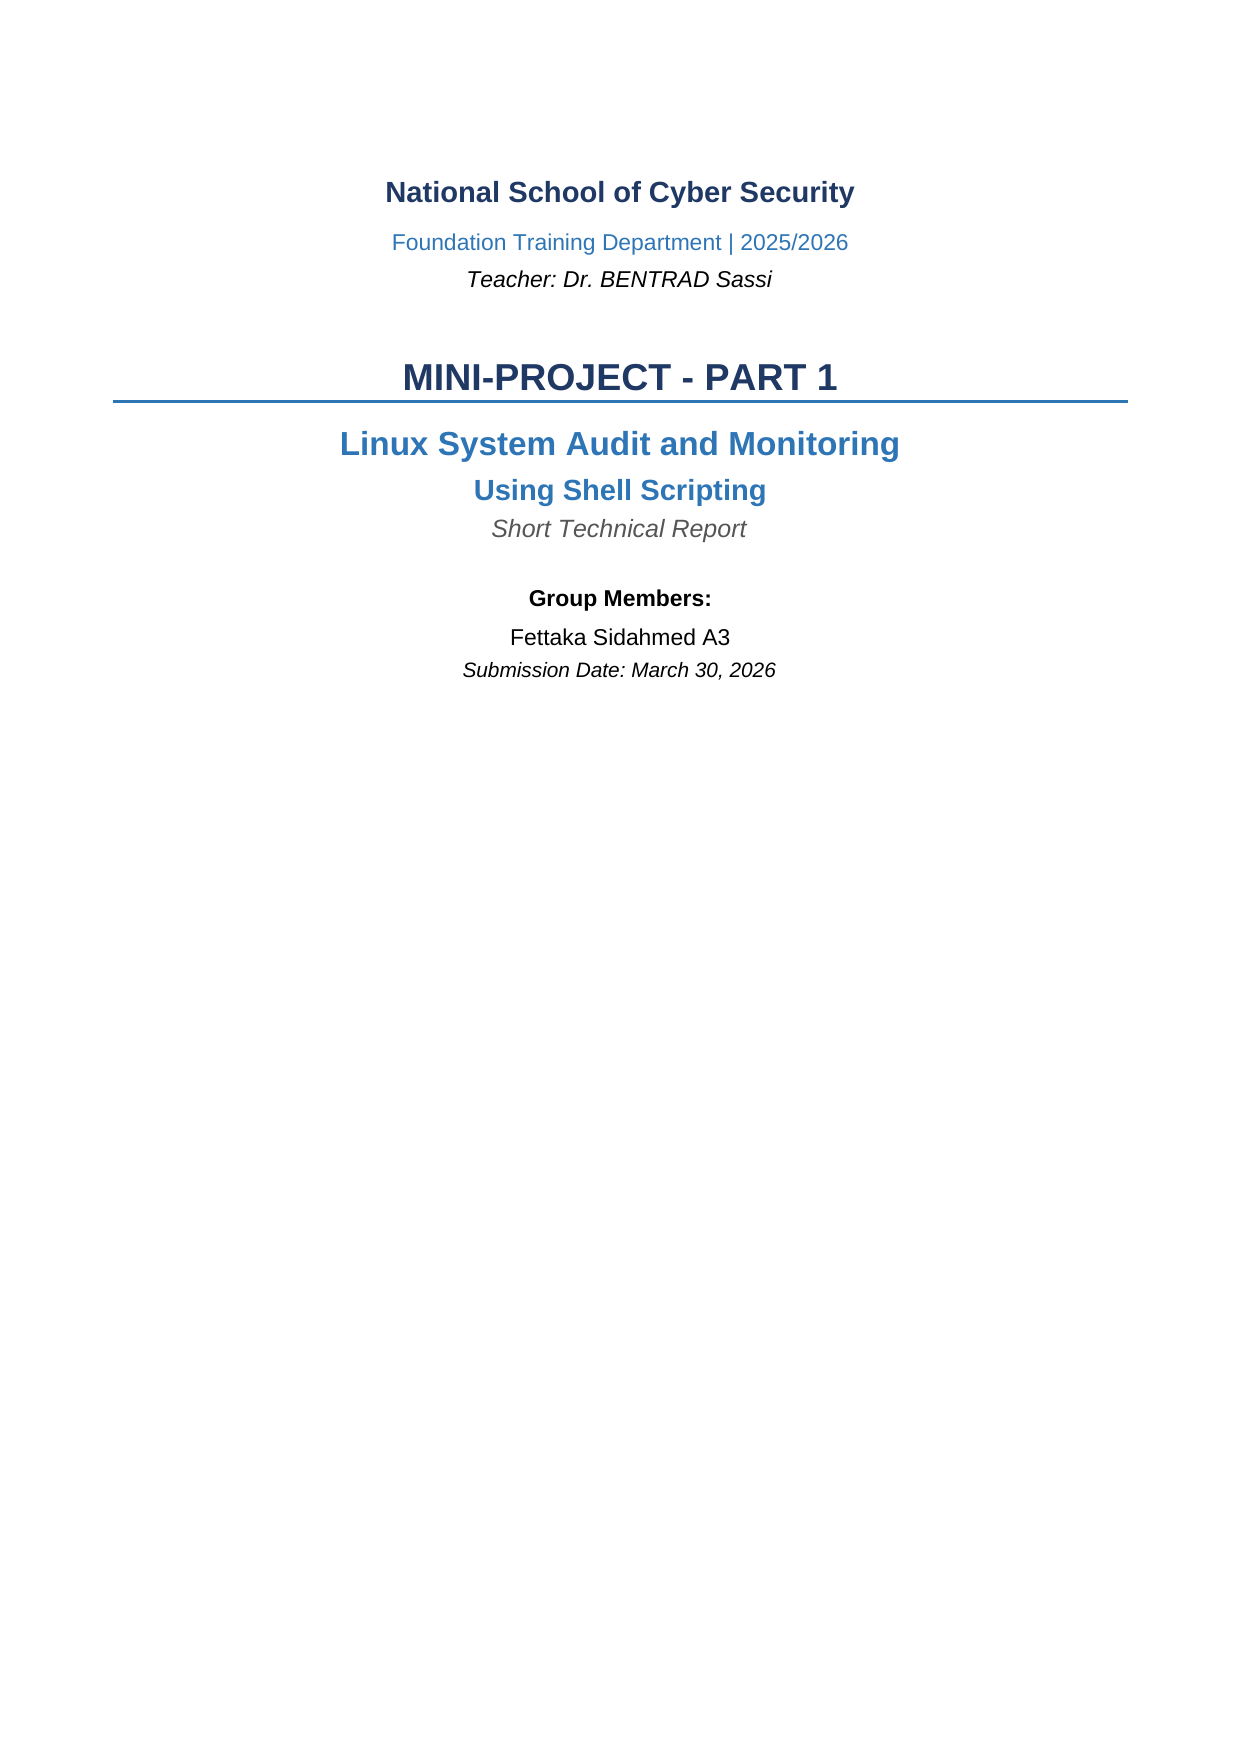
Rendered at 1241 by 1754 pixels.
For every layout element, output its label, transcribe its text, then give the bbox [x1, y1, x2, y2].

text Foundation Training Department | 2025/2026 [112, 229, 1128, 256]
text Short Technical Report [112, 514, 1128, 543]
text Teacher: Dr. BENTRAD Sassi [112, 266, 1128, 292]
text Submission Date: March 30, 2026 [112, 658, 1128, 682]
text Using Shell Scripting [112, 472, 1128, 506]
text Linux System Audit and Monitoring [112, 424, 1128, 462]
text Fettaka Sidahmed A3 [112, 624, 1128, 650]
text Group Members: [112, 585, 1128, 611]
text National School of Cyber Security [112, 175, 1128, 208]
text MINI-PROJECT - PART 1 [112, 355, 1128, 403]
